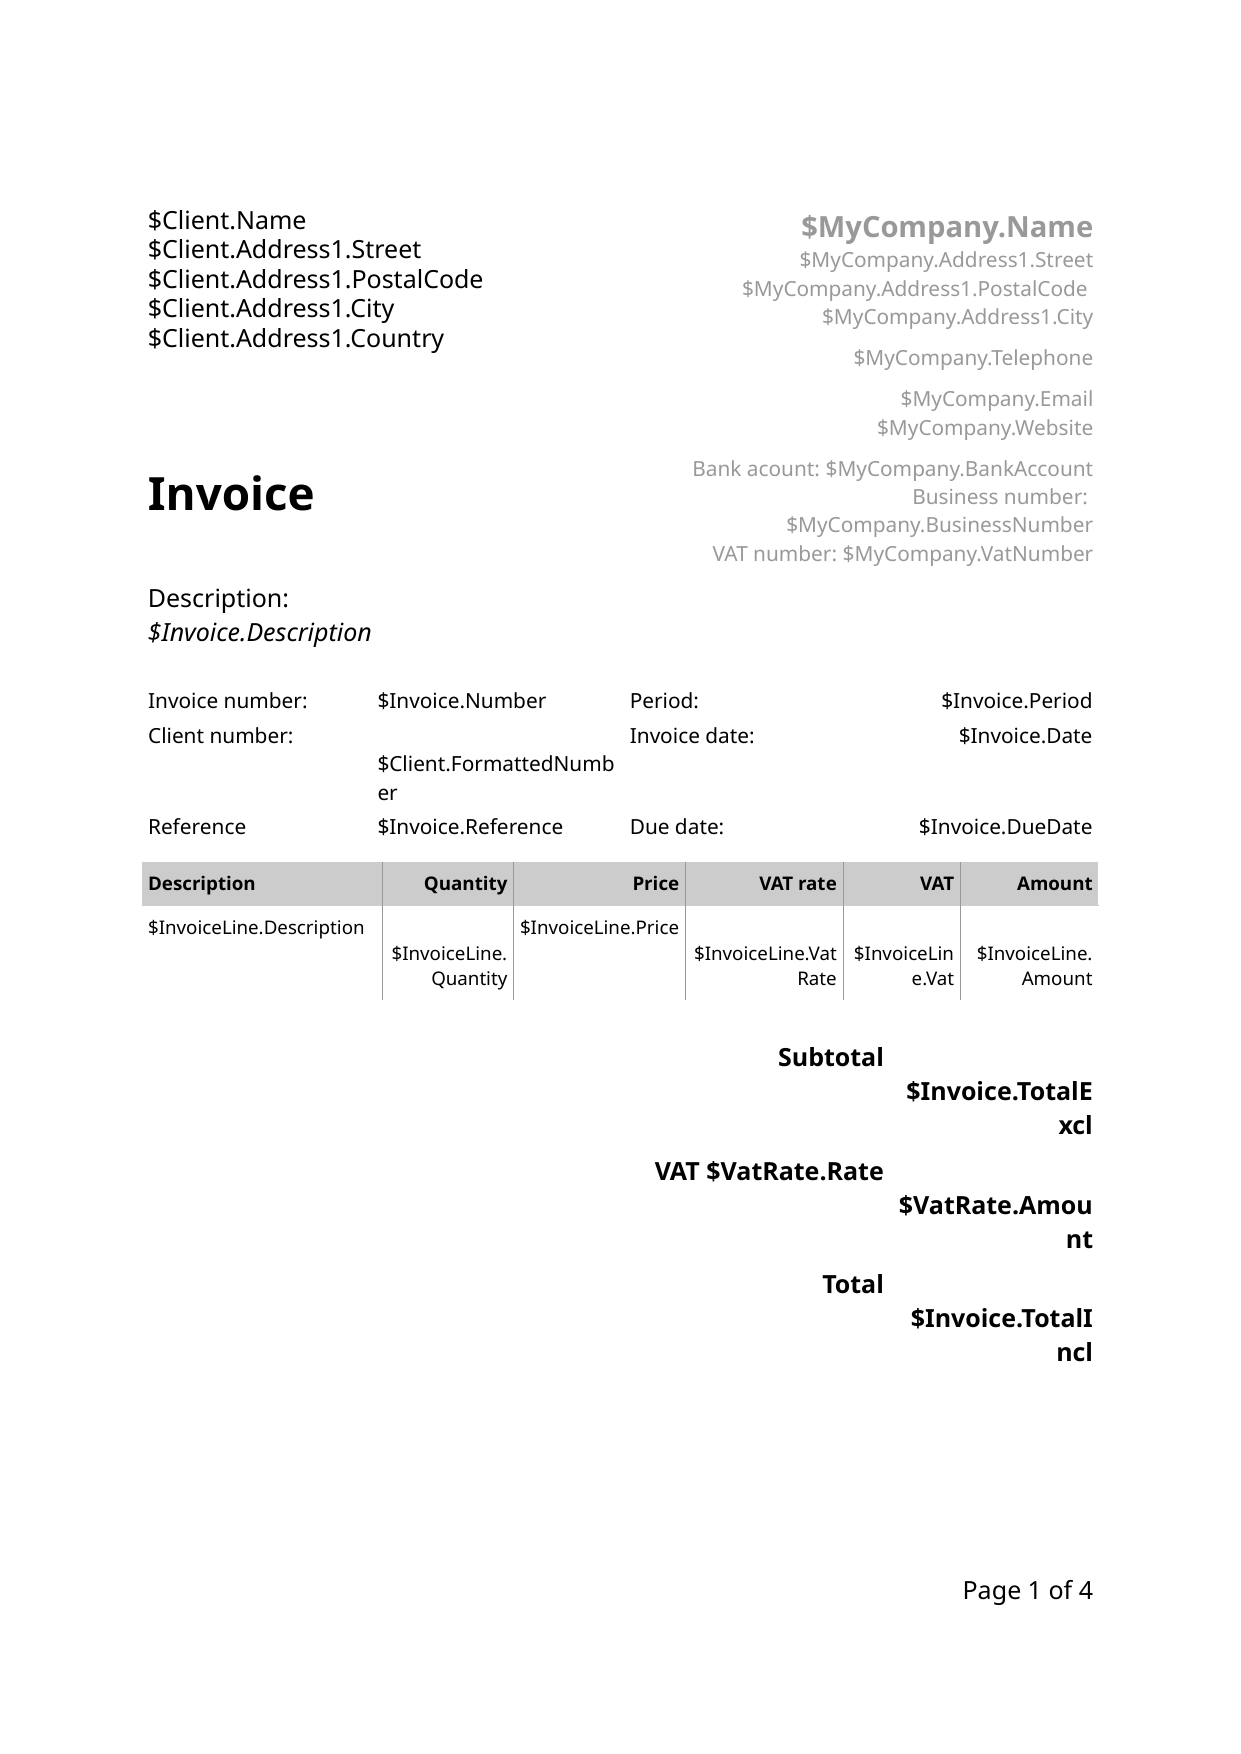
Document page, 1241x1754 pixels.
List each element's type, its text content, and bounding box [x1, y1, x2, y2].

text $Client.Name $Client.Address1.Street $Client.Address1.PostalCode $Client.Address1.City $Client.Address1.Country [148, 206, 624, 353]
table_cell $Client.FormattedNumber [371, 718, 623, 809]
table_header $VatRate.Amount [890, 1148, 1098, 1261]
table_header Quantity [383, 862, 513, 905]
table_header $Invoice.TotalExcl [890, 1034, 1098, 1147]
text Invoice [148, 462, 650, 524]
text $Invoice.Description [148, 615, 1093, 649]
table_cell $InvoiceLine.Vat [844, 906, 960, 1000]
text $MyCompany.Name $MyCompany.Address1.Street $MyCompany.Address1.PostalCode $MyCompany.Address1.City [650, 206, 1093, 331]
table_header Price [514, 862, 685, 905]
table_cell Invoice date: [624, 718, 860, 809]
table_header VAT rate [686, 862, 843, 905]
table_header $Invoice.TotalIncl [890, 1261, 1098, 1375]
table_cell $Invoice.Reference [371, 809, 623, 843]
table_header Invoice number: [142, 683, 371, 718]
table_header $Invoice.Number [371, 683, 623, 718]
table_cell Reference [142, 809, 371, 843]
table_cell $Invoice.Date [860, 718, 1098, 809]
table_header VAT [844, 862, 960, 905]
table_cell Due date: [624, 809, 860, 843]
table_header Description [142, 862, 382, 905]
text $MyCompany.Telephone [650, 343, 1093, 372]
table_header Amount [961, 862, 1098, 905]
table_header VAT $VatRate.Rate [142, 1148, 889, 1261]
table_cell Client number: [142, 718, 371, 809]
table_header Period: [624, 683, 860, 718]
table_cell $Invoice.DueDate [860, 809, 1098, 843]
table_cell $InvoiceLine.Price [514, 906, 685, 1000]
text $MyCompany.Email $MyCompany.Website [650, 384, 1093, 441]
text Bank acount: $MyCompany.BankAccount Business number: $MyCompany.BusinessNumber VAT number: $MyCompany.VatNumber [650, 454, 1093, 567]
text Description: [148, 581, 1093, 615]
table_cell $InvoiceLine.VatRate [686, 906, 843, 1000]
table_header Subtotal [142, 1034, 889, 1147]
table_cell $InvoiceLine.Description [142, 906, 382, 1000]
table_cell $InvoiceLine.Quantity [383, 906, 513, 1000]
table_header Total [142, 1261, 889, 1375]
table_header $Invoice.Period [860, 683, 1098, 718]
table_cell $InvoiceLine.Amount [961, 906, 1098, 1000]
